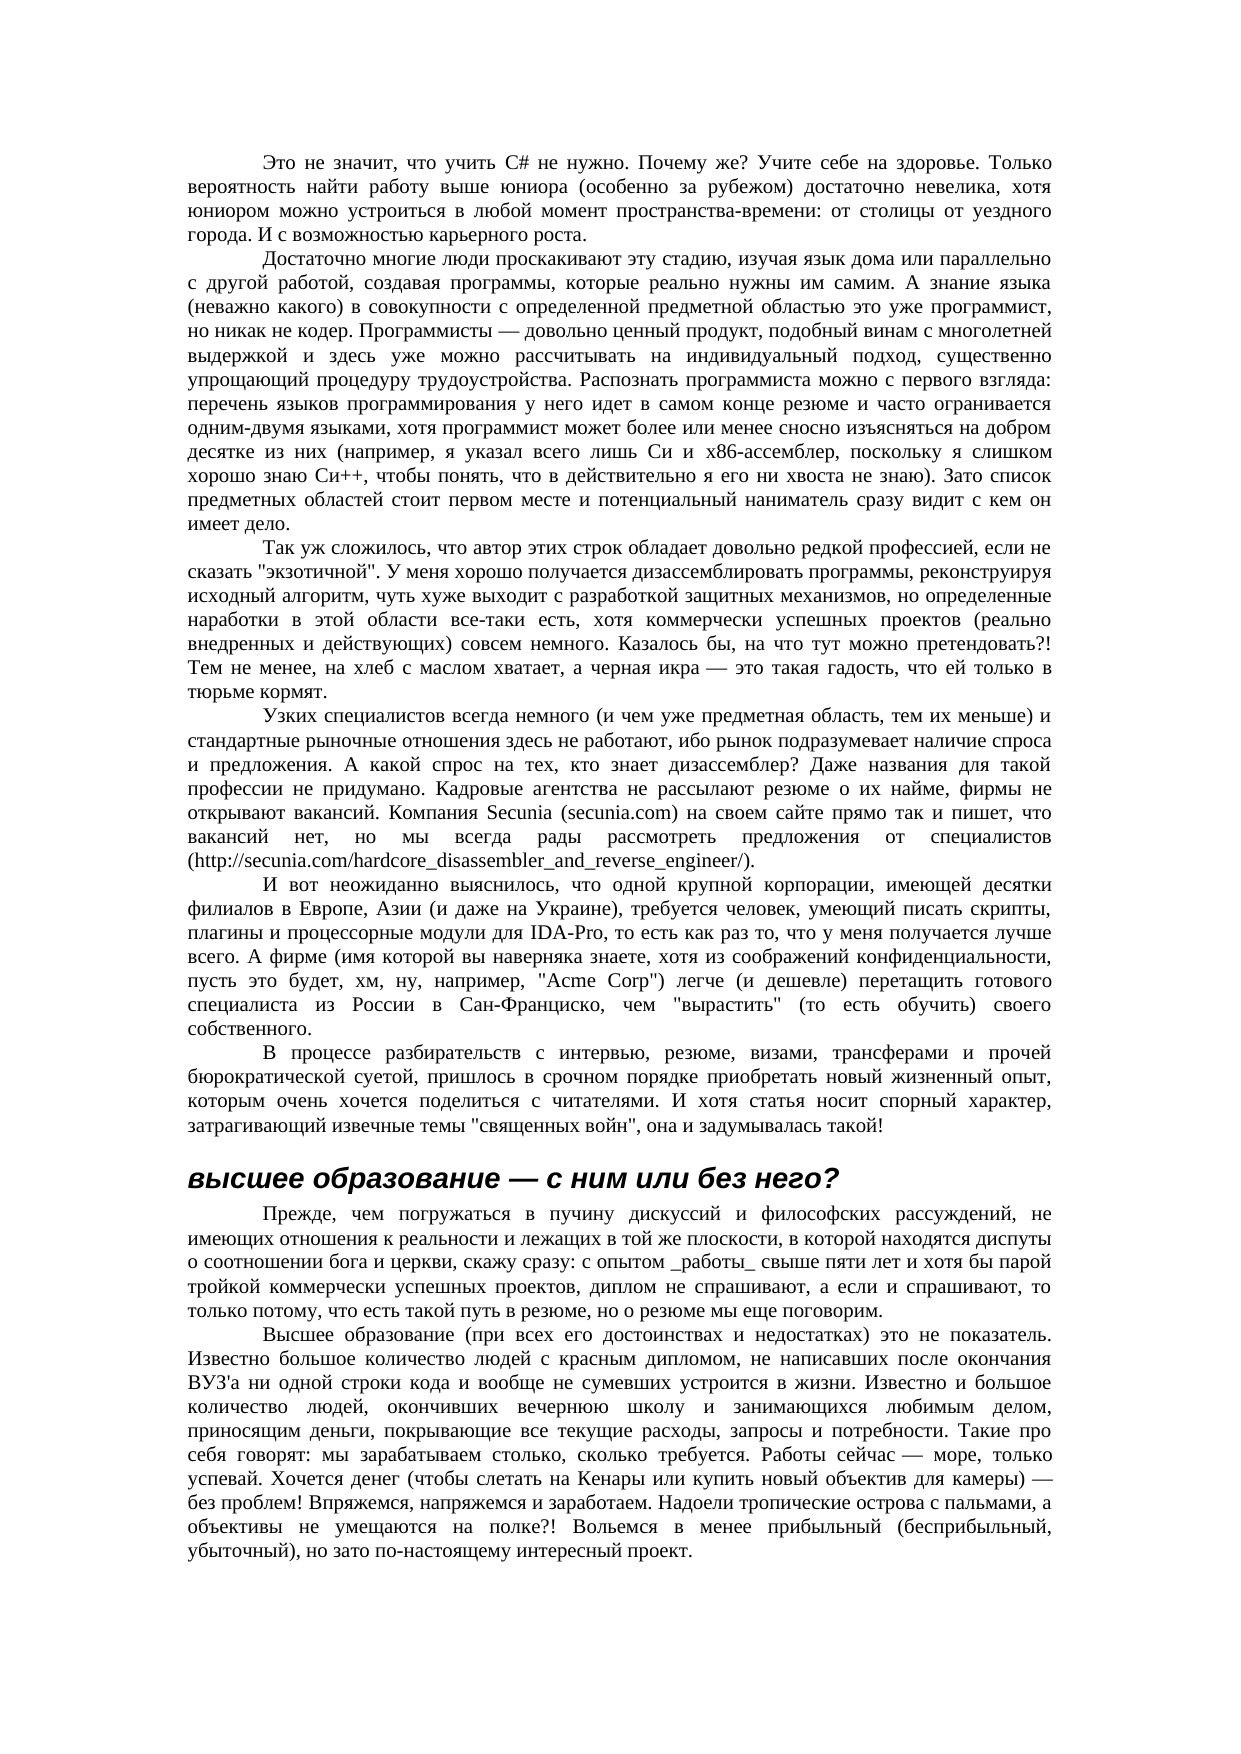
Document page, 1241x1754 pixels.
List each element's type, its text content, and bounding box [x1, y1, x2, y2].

text Так уж сложилось, что автор этих строк обладает довольно редкой профессией, если не сказать "экзотичной". У меня хорошо получается дизассемблировать программы, реконструируя исходный алгоритм, чуть хуже выходит с разработкой защитных механизмов, но определенные наработки в этой области все-таки есть, хотя коммерчески успешных проектов (реально внедренных и действующих) совсем немного. Казалось бы, на что тут можно претендовать?! Тем не менее, на хлеб с маслом хватает, а черная икра — это такая гадость, что ей только в тюрьме кормят. [187, 535, 1053, 703]
subtitle высшее образование — с ним или без него? [187, 1162, 1053, 1195]
text Прежде, чем погружаться в пучину дискуссий и философских рассуждений, не имеющих отношения к реальности и лежащих в той же плоскости, в которой находятся диспуты о соотношении бога и церкви, скажу сразу: с опытом _работы_ свыше пяти лет и хотя бы парой тройкой коммерчески успешных проектов, диплом не спрашивают, а если и спрашивают, то только потому, что есть такой путь в резюме, но о резюме мы еще поговорим. [187, 1201, 1053, 1322]
text Высшее образование (при всех его достоинствах и недостатках) это не показатель. Известно большое количество людей с красным дипломом, не написавших после окончания ВУЗ'а ни одной строки кода и вообще не сумевших устроится в жизни. Известно и большое количество людей, окончивших вечернюю школу и занимающихся любимым делом, приносящим деньги, покрывающие все текущие расходы, запросы и потребности. Такие про себя говорят: мы зарабатываем столько, сколько требуется. Работы сейчас — море, только успевай. Хочется денег (чтобы слетать на Кенары или купить новый объектив для камеры) — без проблем! Впряжемся, напряжемся и заработаем. Надоели тропические острова с пальмами, а объективы не умещаются на полке?! Вольемся в менее прибыльный (бесприбыльный, убыточный), но зато по-настоящему интересный проект. [187, 1322, 1053, 1562]
text Узких специалистов всегда немного (и чем уже предметная область, тем их меньше) и стандартные рыночные отношения здесь не работают, ибо рынок подразумевает наличие спроса и предложения. А какой спрос на тех, кто знает дизассемблер? Даже названия для такой профессии не придумано. Кадровые агентства не рассылают резюме о их найме, фирмы не открывают вакансий. Компания Secunia (secunia.com) на своем сайте прямо так и пишет, что вакансий нет, но мы всегда рады рассмотреть предложения от специалистов (http://secunia.com/hardcore_disassembler_and_reverse_engineer/). [187, 703, 1053, 872]
text Достаточно многие люди проскакивают эту стадию, изучая язык дома или параллельно с другой работой, создавая программы, которые реально нужны им самим. А знание языка (неважно какого) в совокупности с определенной предметной областью это уже программист, но никак не кодер. Программисты — довольно ценный продукт, подобный винам с многолетней выдержкой и здесь уже можно рассчитывать на индивидуальный подход, существенно упрощающий процедуру трудоустройства. Распознать программиста можно с первого взгляда: перечень языков программирования у него идет в самом конце резюме и часто огранивается одним-двумя языками, хотя программист может более или менее сносно изъясняться на добром десятке из них (например, я указал всего лишь Си и x86-ассемблер, поскольку я слишком хорошо знаю Си++, чтобы понять, что в действительно я его ни хвоста не знаю). Зато список предметных областей стоит первом месте и потенциальный наниматель сразу видит с кем он имеет дело. [187, 246, 1053, 535]
text В процессе разбирательств с интервью, резюме, визами, трансферами и прочей бюрократической суетой, пришлось в срочном порядке приобретать новый жизненный опыт, которым очень хочется поделиться с читателями. И хотя статья носит спорный характер, затрагивающий извечные темы "священных войн", она и задумывалась такой! [187, 1040, 1053, 1137]
text Это не значит, что учить C# не нужно. Почему же? Учите себе на здоровье. Только вероятность найти работу выше юниора (особенно за рубежом) достаточно невелика, хотя юниором можно устроиться в любой момент пространства-времени: от столицы от уездного города. И с возможностью карьерного роста. [187, 150, 1053, 246]
text И вот неожиданно выяснилось, что одной крупной корпорации, имеющей десятки филиалов в Европе, Азии (и даже на Украине), требуется человек, умеющий писать скрипты, плагины и процессорные модули для IDA-Pro, то есть как раз то, что у меня получается лучше всего. А фирме (имя которой вы наверняка знаете, хотя из соображений конфиденциальности, пусть это будет, хм, ну, например, "Acme Corp") легче (и дешевле) перетащить готового специалиста из России в Сан-Франциско, чем "вырастить" (то есть обучить) своего собственного. [187, 872, 1053, 1040]
